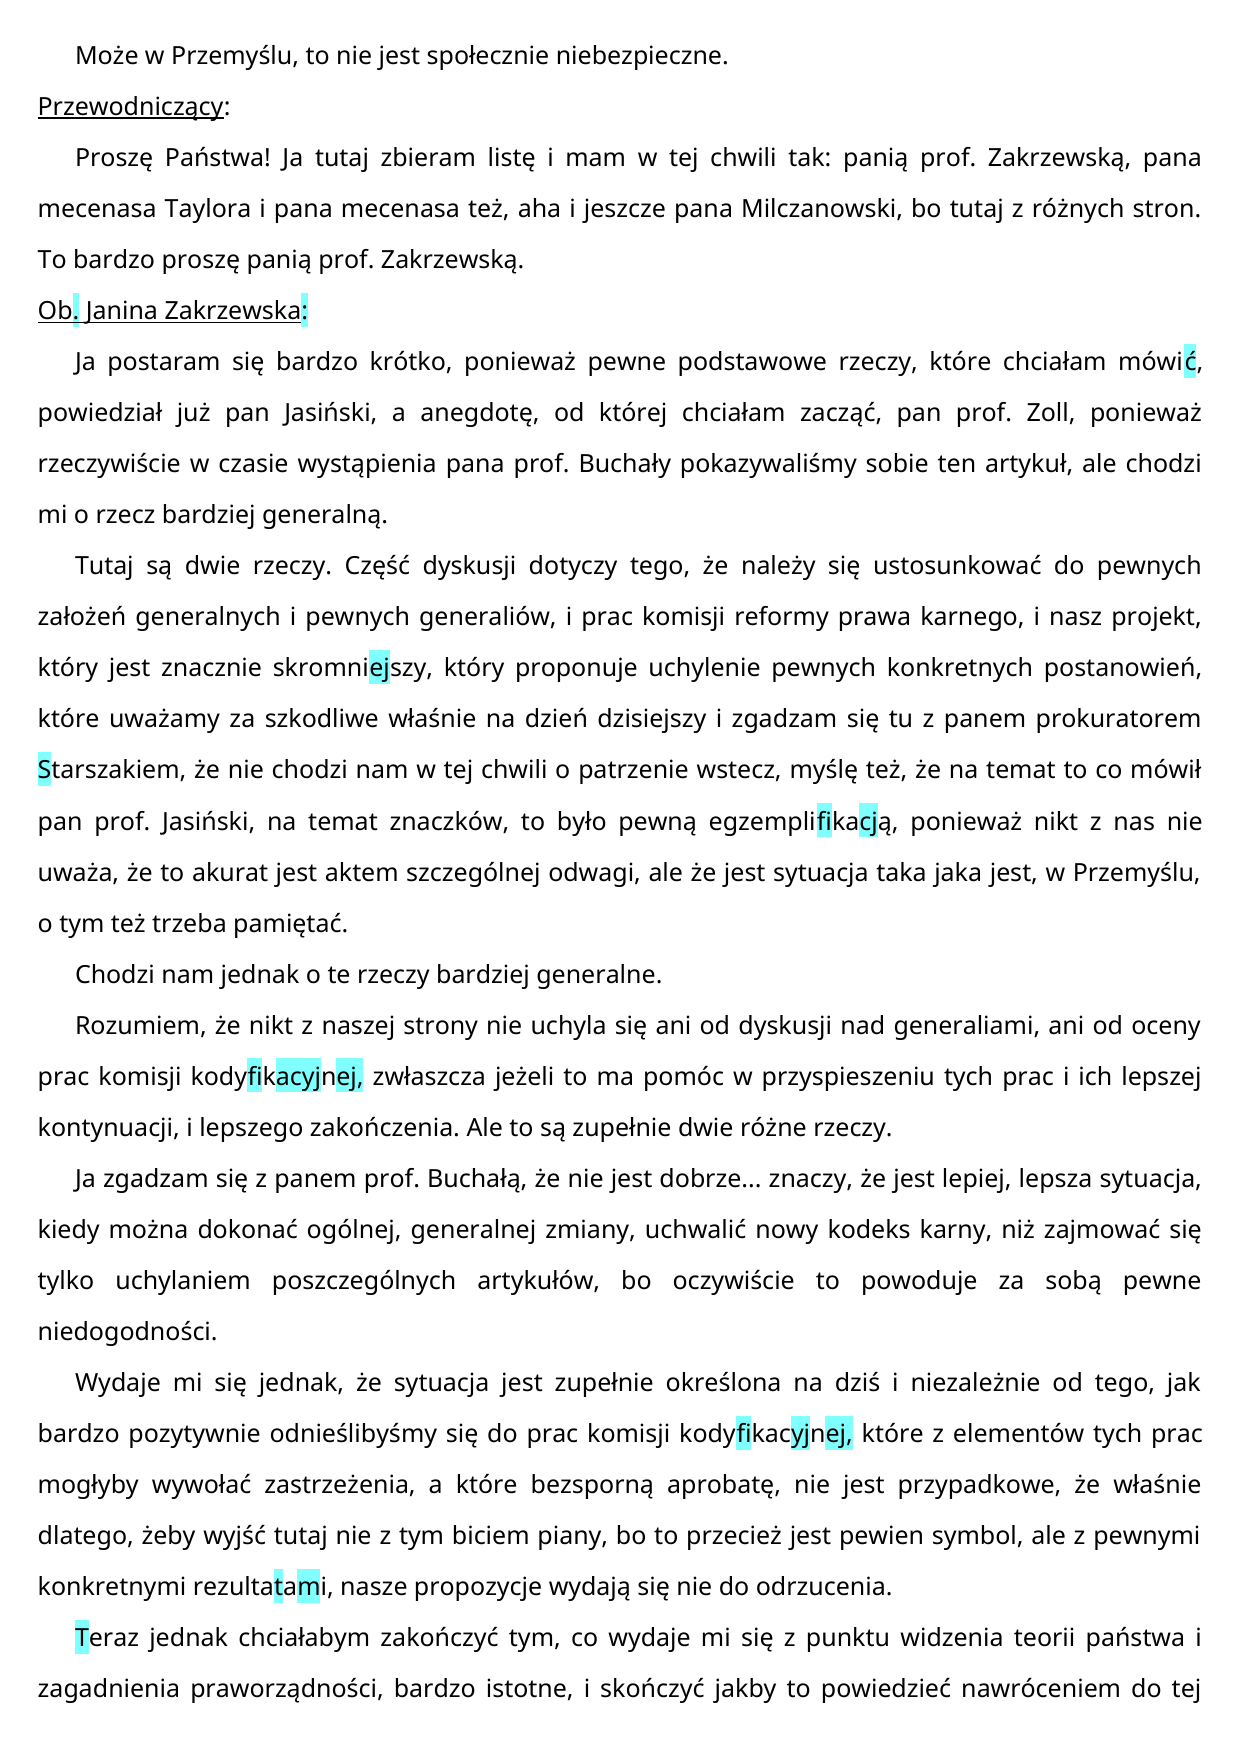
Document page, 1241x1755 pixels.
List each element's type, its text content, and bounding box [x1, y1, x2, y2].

text Rozumiem, że nikt z naszej strony nie uchyla się ani od dyskusji nad generaliami, ani od oceny prac komisji kodyfikacyjnej, zwłaszcza jeżeli to ma pomóc w przyspieszeniu tych prac i ich lepszej kontynuacji, i lepszego zakończenia. Ale to są zupełnie dwie różne rzeczy. [37, 1007, 1203, 1143]
text Teraz jednak chciałabym zakończyć tym, co wydaje mi się z punktu widzenia teorii państwa i zagadnienia praworządności, bardzo istotne, i skończyć jakby to powiedzieć nawróceniem do tej [37, 1620, 1203, 1705]
text Tutaj są dwie rzeczy. Część dyskusji dotyczy tego, że należy się ustosunkować do pewnych założeń generalnych i pewnych generaliów, i prac komisji reformy prawa karnego, i nasz projekt, który jest znacznie skromniejszy, który proponuje uchylenie pewnych konkretnych postanowień, które uważamy za szkodliwe właśnie na dzień dzisiejszy i zgadzam się tu z panem prokuratorem Starszakiem, że nie chodzi nam w tej chwili o patrzenie wstecz, myślę też, że na temat to co mówił pan prof. Jasiński, na temat znaczków, to było pewną egzemplifikacją, ponieważ nikt z nas nie uważa, że to akurat jest aktem szczególnej odwagi, ale że jest sytuacja taka jaka jest, w Przemyślu, o tym też trzeba pamiętać. [37, 548, 1203, 939]
text Może w Przemyślu, to nie jest społecznie niebezpieczne. [37, 37, 1203, 72]
text Proszę Państwa! Ja tutaj zbieram listę i mam w tej chwili tak: panią prof. Zakrzewską, pana mecenasa Taylora i pana mecenasa też, aha i jeszcze pana Milczanowski, bo tutaj z różnych stron. To bardzo proszę panią prof. Zakrzewską. [37, 139, 1203, 276]
text Przewodniczący: [37, 88, 1203, 123]
text Wydaje mi się jednak, że sytuacja jest zupełnie określona na dziś i niezależnie od tego, jak bardzo pozytywnie odnieślibyśmy się do prac komisji kodyfikacyjnej, które z elementów tych prac mogłyby wywołać zastrzeżenia, a które bezsporną aprobatę, nie jest przypadkowe, że właśnie dlatego, żeby wyjść tutaj nie z tym biciem piany, bo to przecież jest pewien symbol, ale z pewnymi konkretnymi rezultatami, nasze propozycje wydają się nie do odrzucenia. [37, 1364, 1203, 1603]
text Ob. Janina Zakrzewska: [37, 293, 1203, 327]
text Chodzi nam jednak o te rzeczy bardziej generalne. [37, 956, 1203, 990]
text Ja postaram się bardzo krótko, ponieważ pewne podstawowe rzeczy, które chciałam mówić, powiedział już pan Jasiński, a anegdotę, od której chciałam zacząć, pan prof. Zoll, ponieważ rzeczywiście w czasie wystąpienia pana prof. Buchały pokazywaliśmy sobie ten artykuł, ale chodzi mi o rzecz bardziej generalną. [37, 344, 1203, 531]
text Ja zgadzam się z panem prof. Buchałą, że nie jest dobrze... znaczy, że jest lepiej, lepsza sytuacja, kiedy można dokonać ogólnej, generalnej zmiany, uchwalić nowy kodeks karny, niż zajmować się tylko uchylaniem poszczególnych artykułów, bo oczywiście to powoduje za sobą pewne niedogodności. [37, 1160, 1203, 1348]
